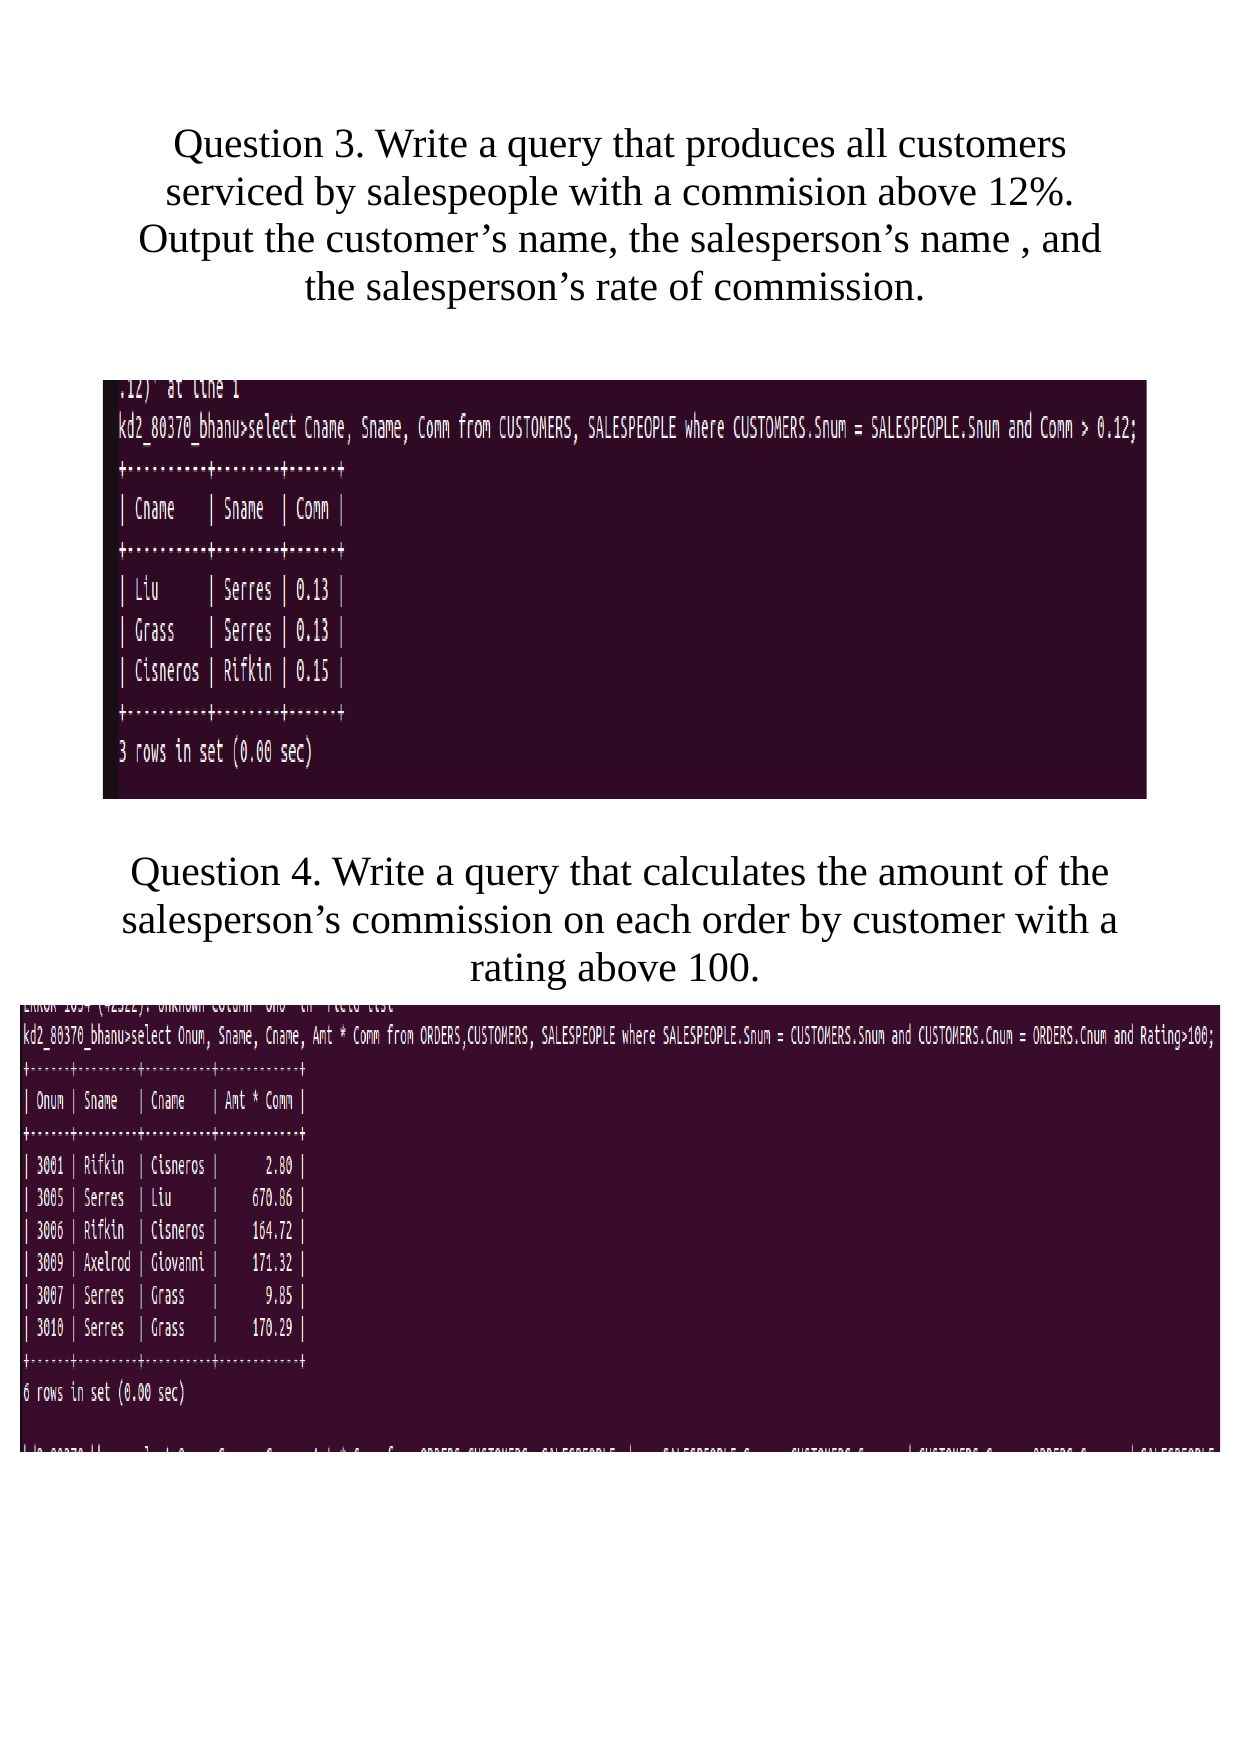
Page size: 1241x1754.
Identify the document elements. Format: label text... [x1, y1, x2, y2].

text Question 4. Write a query that calculates the amount of the salesperson’s commission on each order by customer with a rating above 100. [118, 846, 1122, 990]
text Question 3. Write a query that produces all customers serviced by salespeople with a commision above 12%. Output the customer’s name, the salesperson’s name , and the salesperson’s rate of commission. [118, 118, 1122, 310]
picture [102, 380, 1147, 799]
picture [20, 1005, 1221, 1452]
